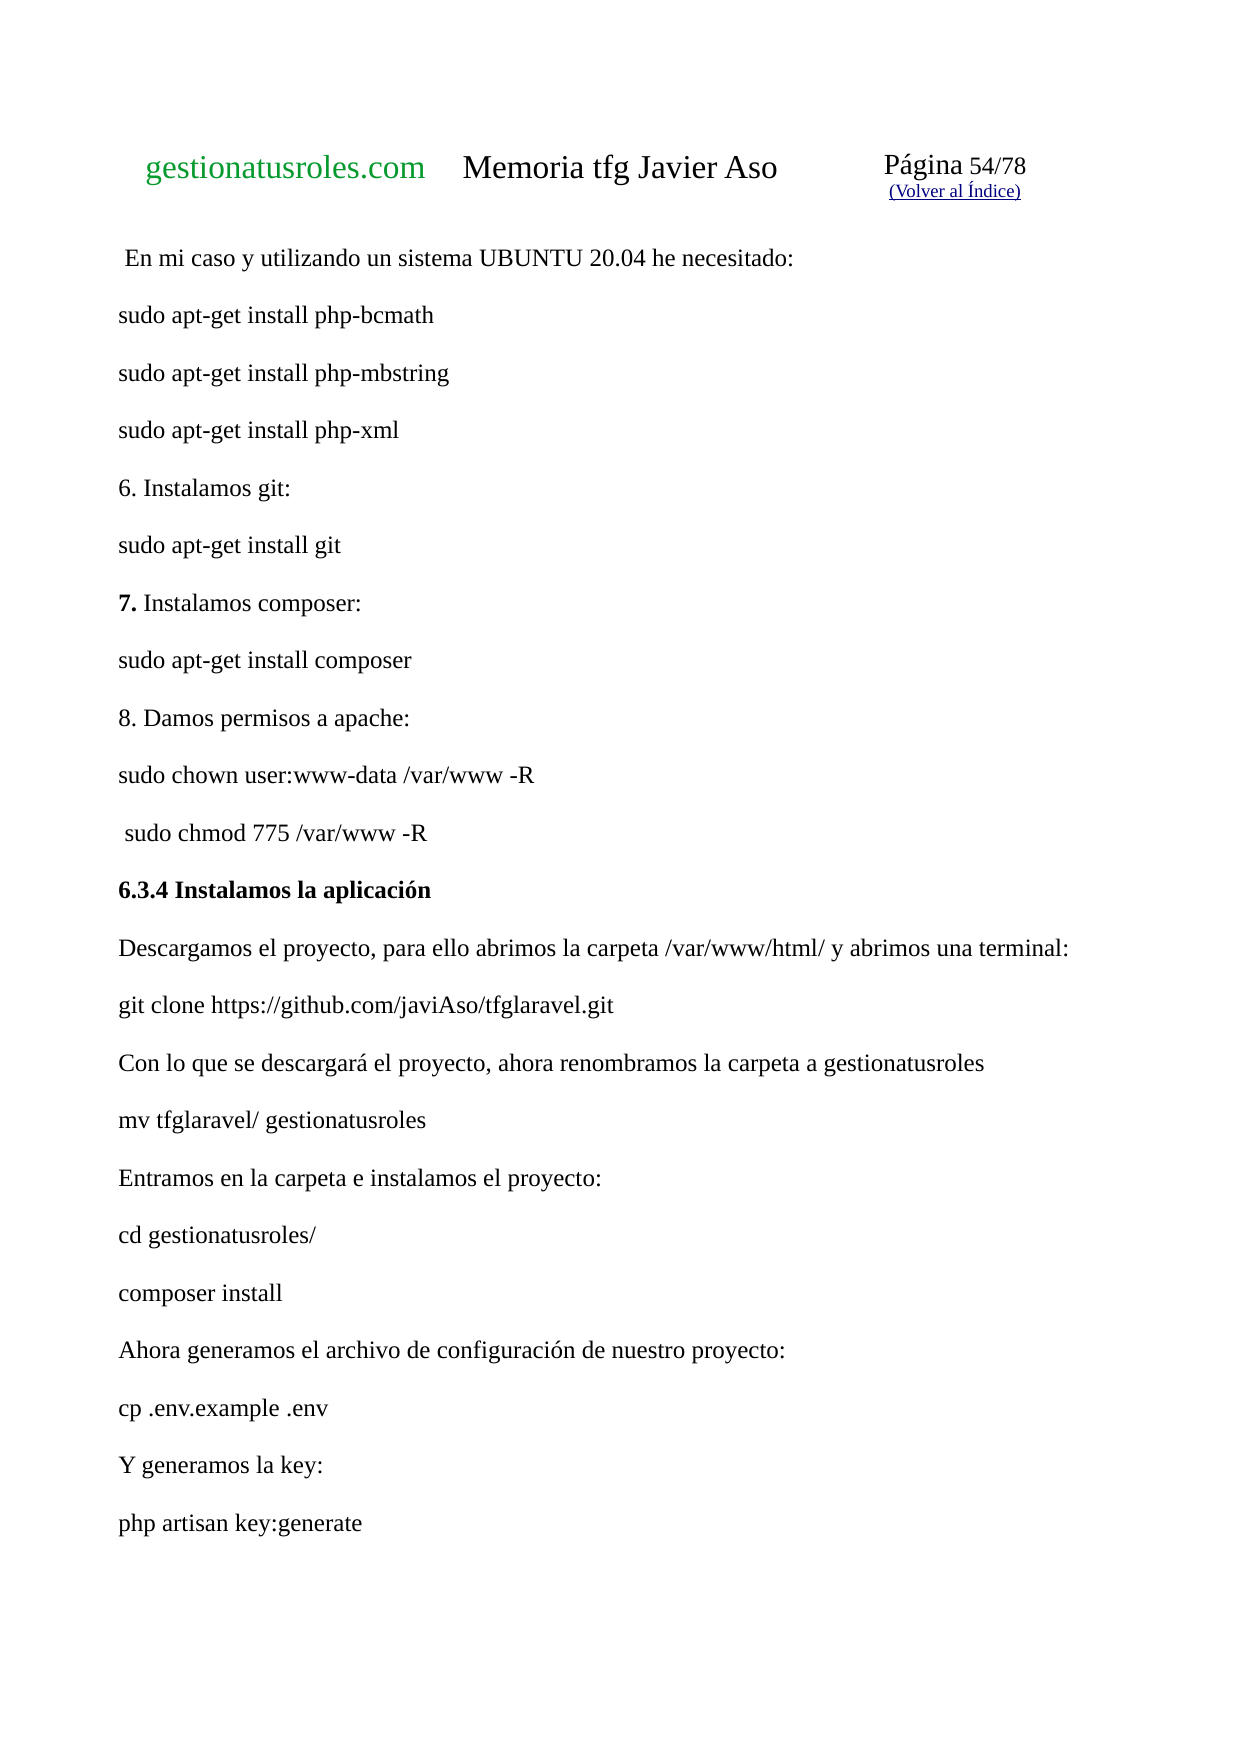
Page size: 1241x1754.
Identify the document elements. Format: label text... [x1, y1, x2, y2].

text Descargamos el proyecto, para ello abrimos la carpeta /var/www/html/ y abrimos una terminal: [118, 933, 1122, 961]
text 8. Damos permisos a apache: [118, 703, 1122, 731]
text Y generamos la key: [118, 1450, 1122, 1479]
text mv tfglaravel/ gestionatusroles [118, 1105, 1122, 1134]
text sudo apt-get install php-xml [118, 415, 1122, 444]
text php artisan key:generate [118, 1508, 1122, 1536]
text Ahora generamos el archivo de configuración de nuestro proyecto: [118, 1335, 1122, 1364]
text 6. Instalamos git: [118, 473, 1122, 501]
text sudo apt-get install php-mbstring [118, 358, 1122, 386]
text composer install [118, 1278, 1122, 1306]
table_header gestionatusroles.com [118, 118, 453, 214]
text 6.3.4 Instalamos la aplicación [118, 875, 1122, 904]
text cd gestionatusroles/ [118, 1220, 1122, 1249]
text Entramos en la carpeta e instalamos el proyecto: [118, 1163, 1122, 1191]
table_header Memoria tfg Javier Aso [453, 118, 787, 214]
text Con lo que se descargará el proyecto, ahora renombramos la carpeta a gestionatusroles [118, 1048, 1122, 1076]
text git clone https://github.com/javiAso/tfglaravel.git [118, 990, 1122, 1019]
text sudo chmod 775 /var/www -R [118, 818, 1122, 846]
text sudo apt-get install git [118, 530, 1122, 559]
text sudo apt-get install php-bcmath [118, 300, 1122, 329]
text En mi caso y utilizando un sistema UBUNTU 20.04 he necesitado: [118, 243, 1122, 271]
text cp .env.example .env [118, 1393, 1122, 1421]
text sudo apt-get install composer [118, 645, 1122, 674]
table_header Página 54/78 (Volver al Índice) [788, 118, 1122, 214]
text sudo chown user:www-data /var/www -R [118, 760, 1122, 789]
text 7. Instalamos composer: [118, 588, 1122, 616]
